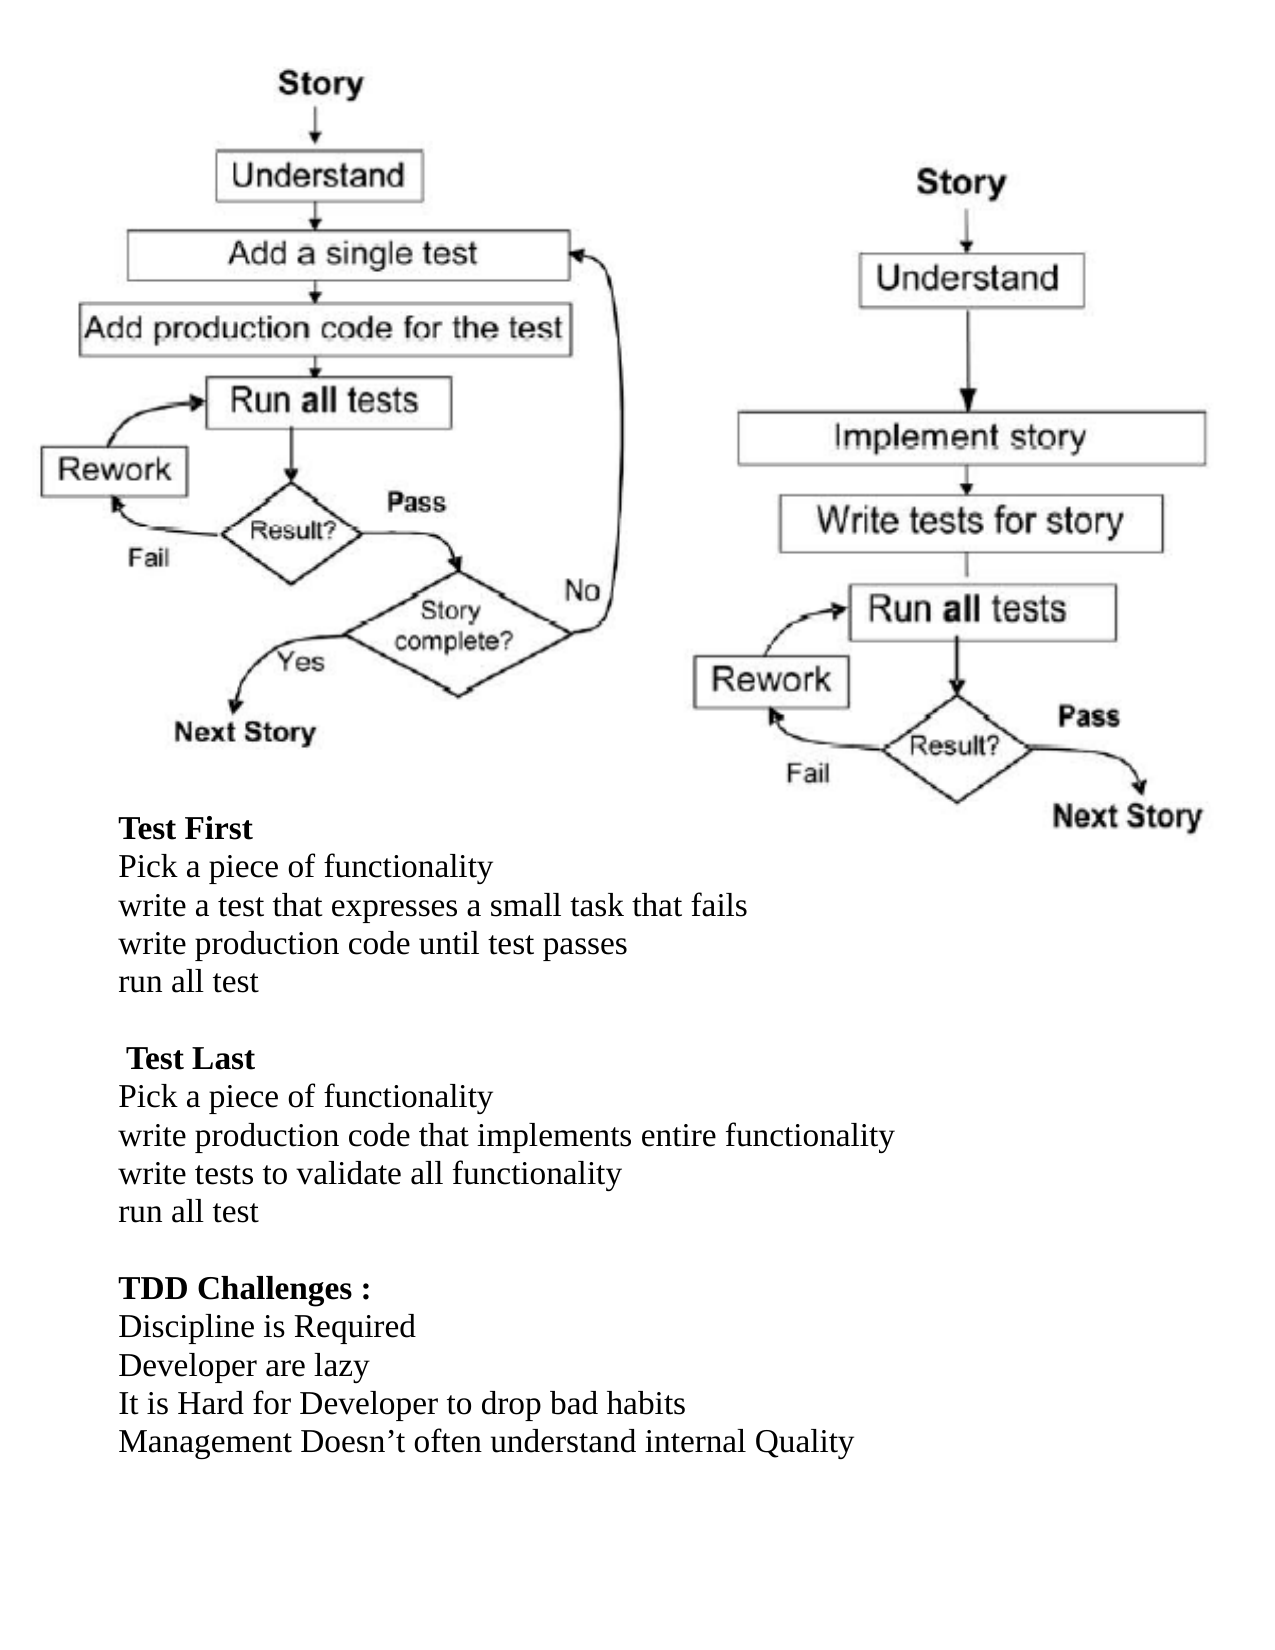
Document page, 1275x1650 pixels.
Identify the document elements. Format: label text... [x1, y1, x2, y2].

text Test Last [118, 1038, 1157, 1076]
text write production code until test passes [118, 923, 1157, 961]
text Pick a piece of functionality [118, 846, 1157, 885]
text write tests to validate all functionality [118, 1153, 1157, 1191]
text run all test [118, 1191, 1157, 1230]
text Test First [118, 808, 668, 846]
text write production code that implements entire functionality [118, 1115, 1157, 1153]
text Developer are lazy [118, 1345, 1157, 1383]
text run all test [118, 961, 1157, 1000]
text Management Doesn’t often understand internal Quality [118, 1421, 1157, 1460]
text TDD Challenges : [118, 1268, 1157, 1306]
text It is Hard for Developer to drop bad habits [118, 1383, 1157, 1421]
text write a test that expresses a small task that fails [118, 885, 1157, 923]
text Pick a piece of functionality [118, 1076, 1157, 1115]
text Discipline is Required [118, 1306, 1157, 1345]
